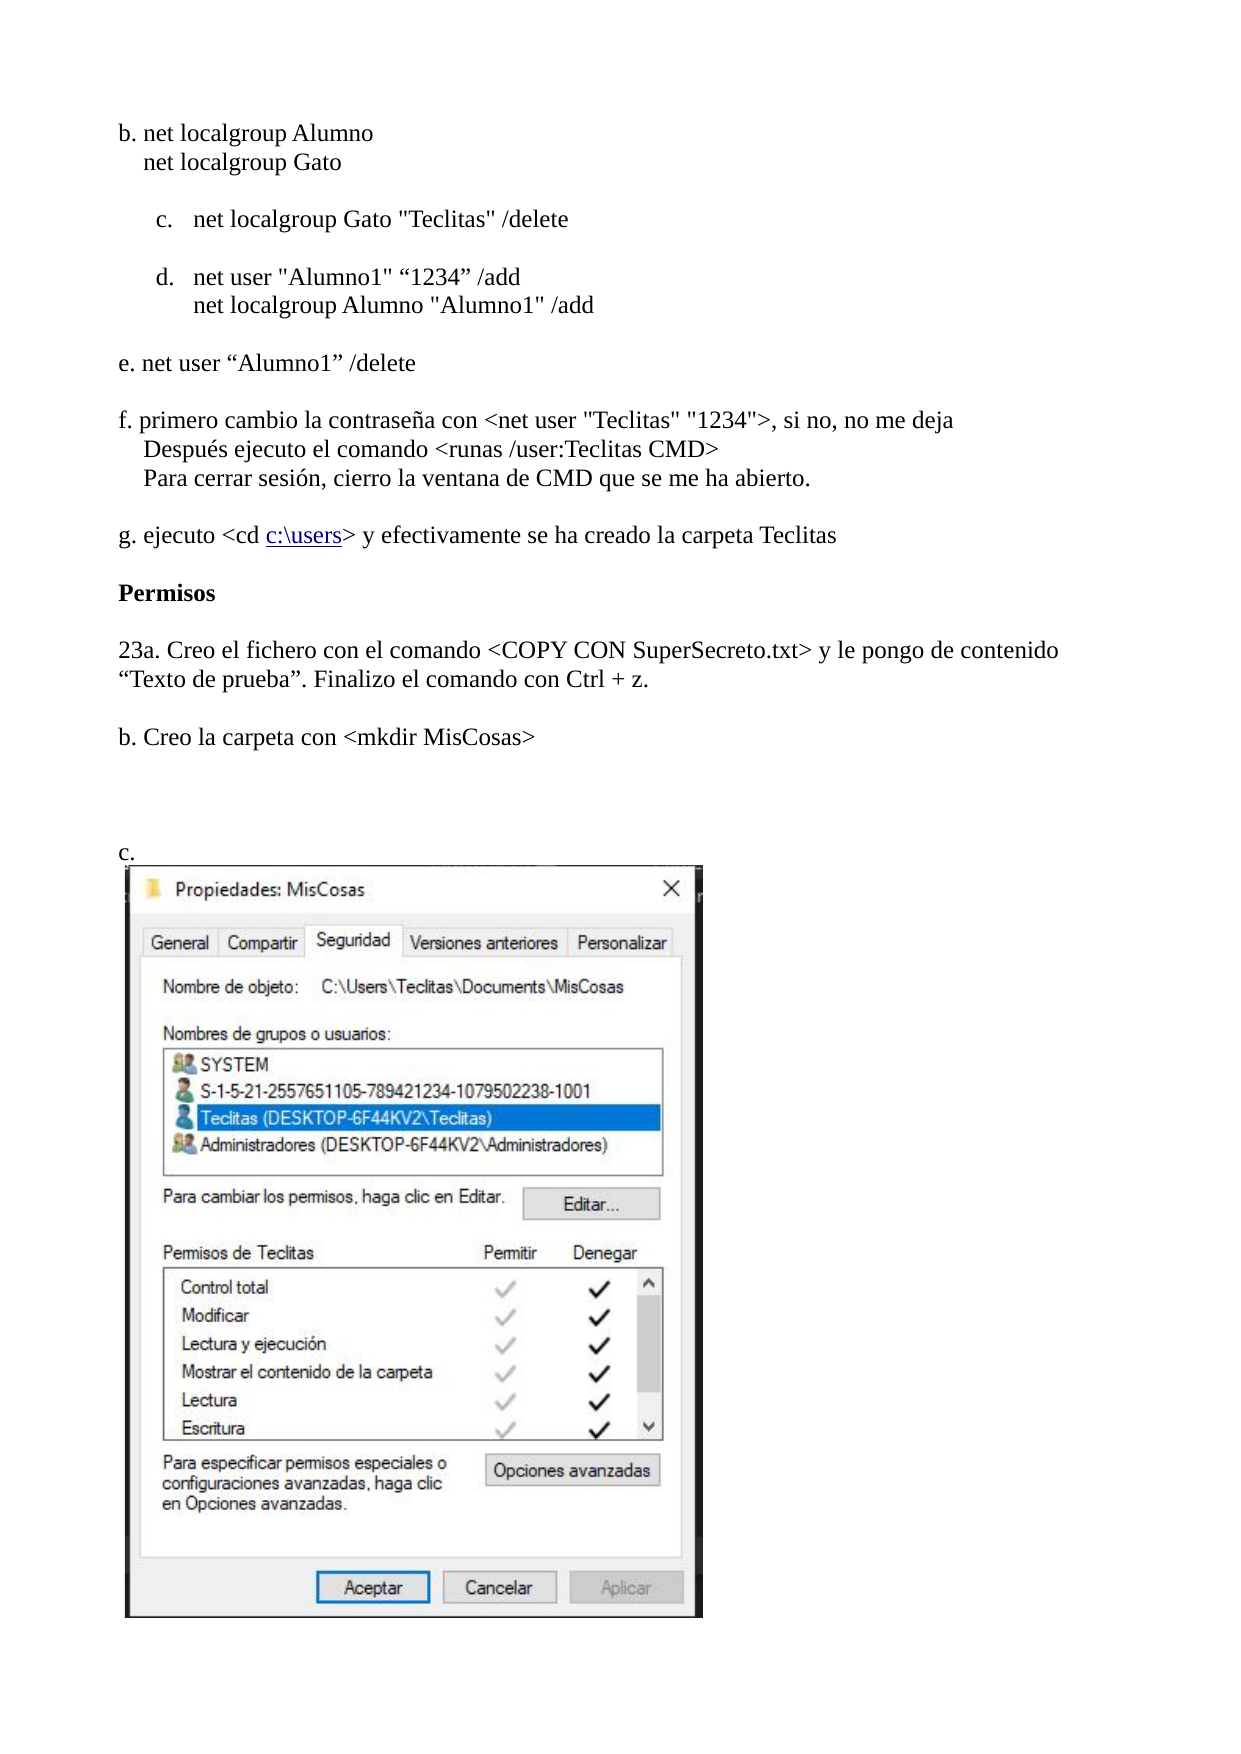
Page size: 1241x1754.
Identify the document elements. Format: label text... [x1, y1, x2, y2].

text c. [118, 837, 1122, 866]
text 23a. Creo el fichero con el comando <COPY CON SuperSecreto.txt> y le pongo de contenido “Texto de prueba”. Finalizo el comando con Ctrl + z. [118, 636, 1122, 693]
text Después ejecuto el comando <runas /user:Teclitas CMD> [118, 434, 1122, 463]
text Permisos [118, 578, 1122, 607]
text net localgroup Alumno "Alumno1" /add [118, 291, 1122, 319]
text net localgroup Gato [118, 147, 1122, 176]
text e. net user “Alumno1” /delete [118, 348, 1122, 377]
list net localgroup Gato "Teclitas" /delete [156, 204, 1122, 233]
picture [124, 865, 703, 1618]
text g. ejecuto <cd c:\users> y efectivamente se ha creado la carpeta Teclitas [118, 521, 1122, 549]
list net user "Alumno1" “1234” /add [156, 262, 1122, 291]
text f. primero cambio la contraseña con <net user "Teclitas" "1234">, si no, no me deja [118, 406, 1122, 434]
text b. Creo la carpeta con <mkdir MisCosas> [118, 722, 1122, 751]
text b. net localgroup Alumno [118, 118, 1122, 147]
text Para cerrar sesión, cierro la ventana de CMD que se me ha abierto. [118, 463, 1122, 492]
